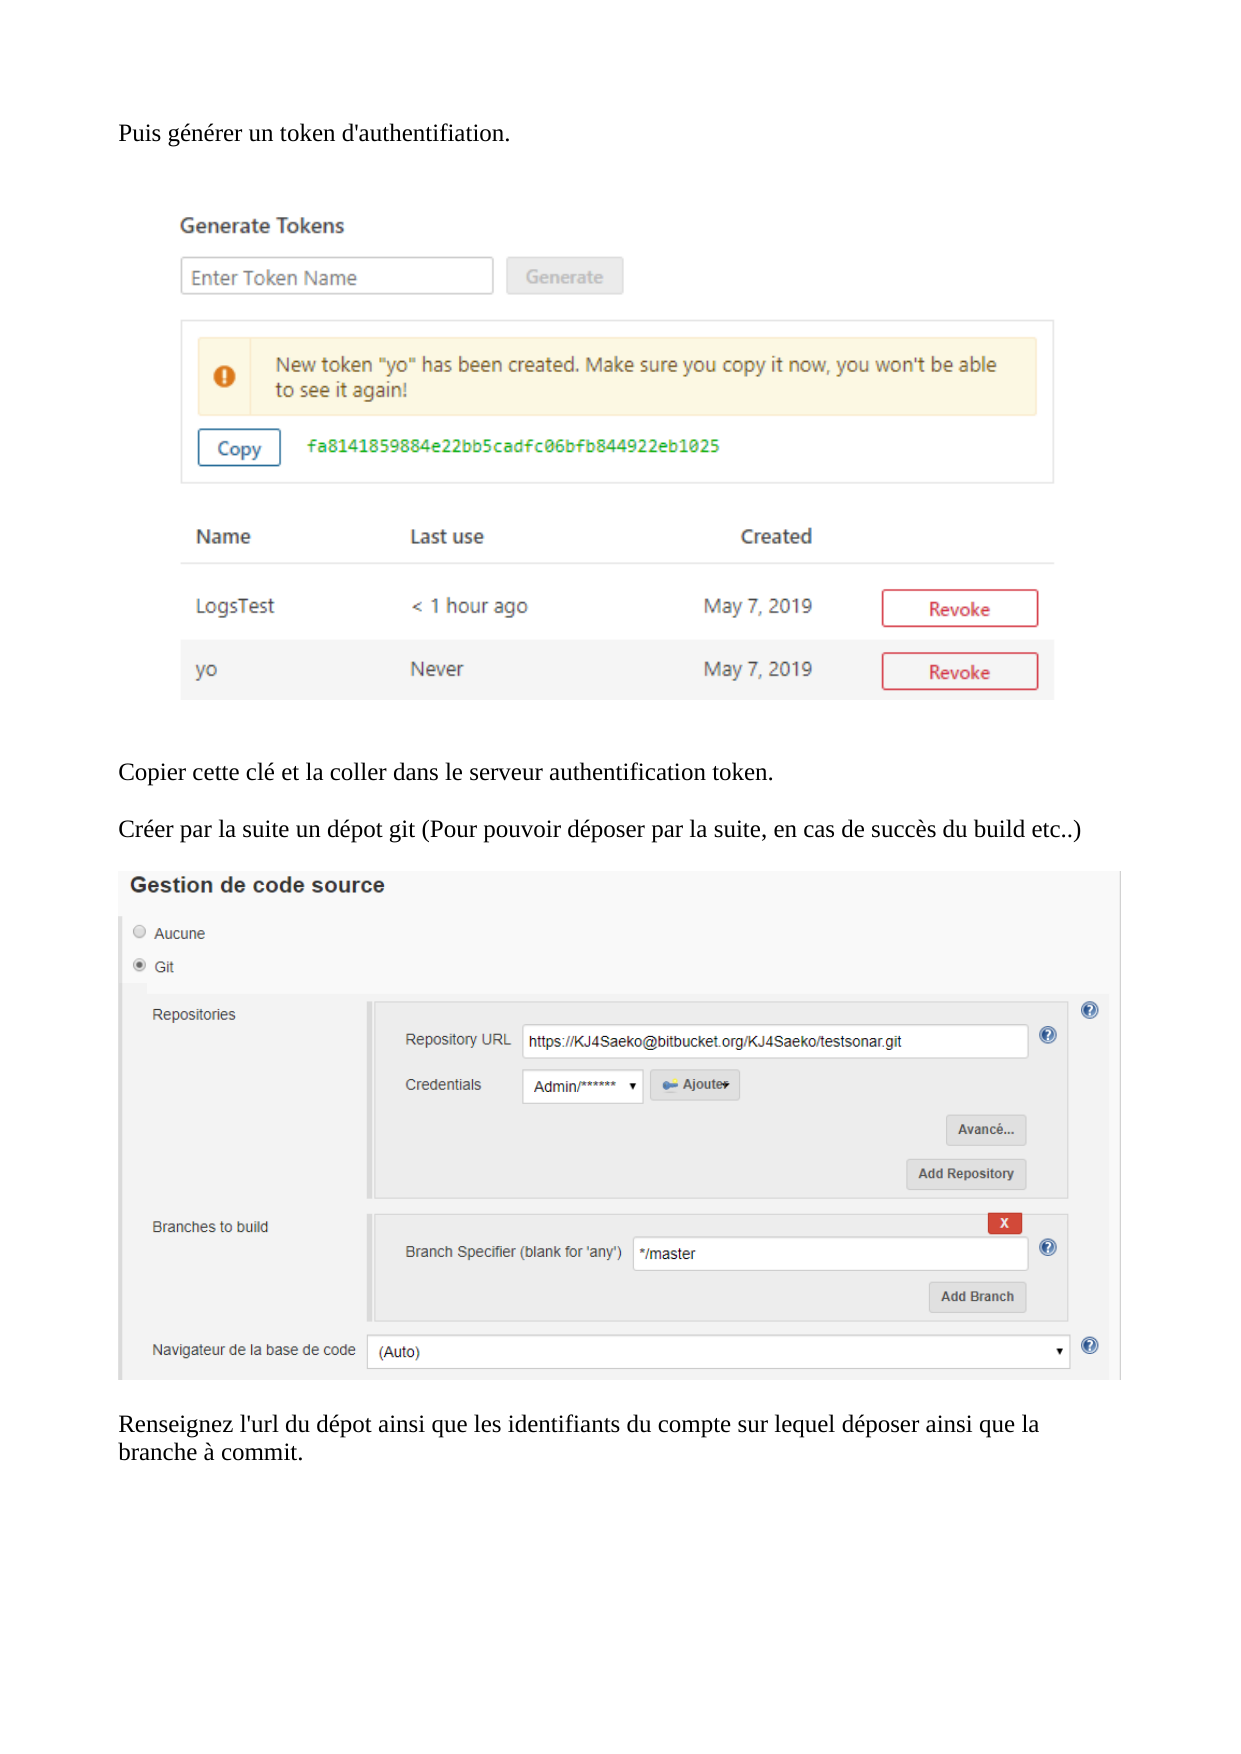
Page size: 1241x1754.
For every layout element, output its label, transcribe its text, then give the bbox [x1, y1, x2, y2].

text Renseignez l'url du dépot ainsi que les identifiants du compte sur lequel déposer ainsi que la branche à commit. [118, 1409, 1122, 1466]
text Puis générer un token d'authentifiation. [118, 118, 1122, 147]
text Copier cette clé et la coller dans le serveur authentification token. [118, 757, 1122, 785]
text Créer par la suite un dépot git (Pour pouvoir déposer par la suite, en cas de succès du build etc..) [118, 814, 1122, 843]
